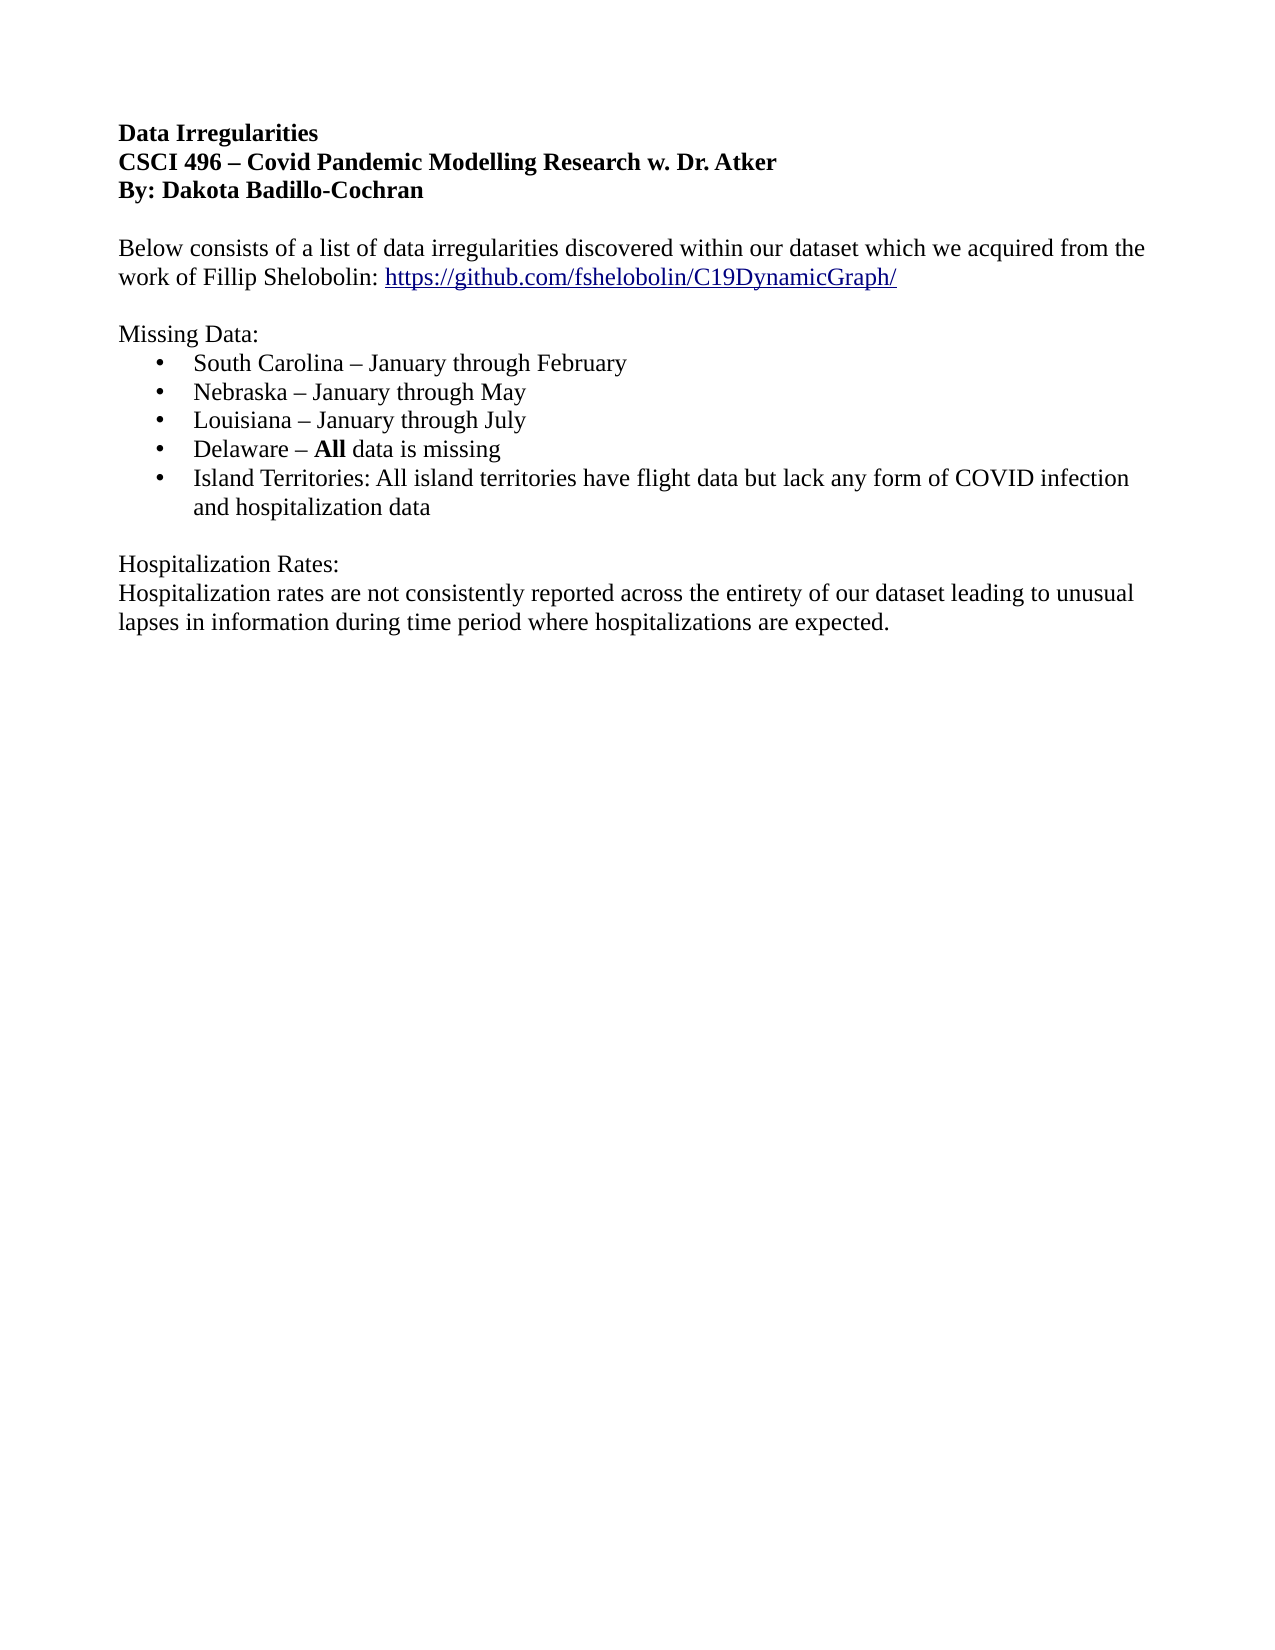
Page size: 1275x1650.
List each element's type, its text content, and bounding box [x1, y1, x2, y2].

text Data Irregularities [118, 118, 1157, 147]
text CSCI 496 – Covid Pandemic Modelling Research w. Dr. Atker [118, 147, 1157, 176]
list South Carolina – January through February [156, 348, 1157, 377]
text Hospitalization rates are not consistently reported across the entirety of our dataset leading to unusual lapses in information during time period where hospitalizations are expected. [118, 578, 1157, 636]
list Island Territories: All island territories have flight data but lack any form of COVID infection and hospitalization data [156, 463, 1157, 521]
list Delaware – All data is missing [156, 434, 1157, 463]
text Below consists of a list of data irregularities discovered within our dataset which we acquired from the work of Fillip Shelobolin: https://github.com/fshelobolin/C19DynamicGraph/ [118, 233, 1157, 291]
text Missing Data: [118, 319, 1157, 348]
list Louisiana – January through July [156, 406, 1157, 434]
list Nebraska – January through May [156, 377, 1157, 406]
text Hospitalization Rates: [118, 549, 1157, 578]
text By: Dakota Badillo-Cochran [118, 176, 1157, 204]
